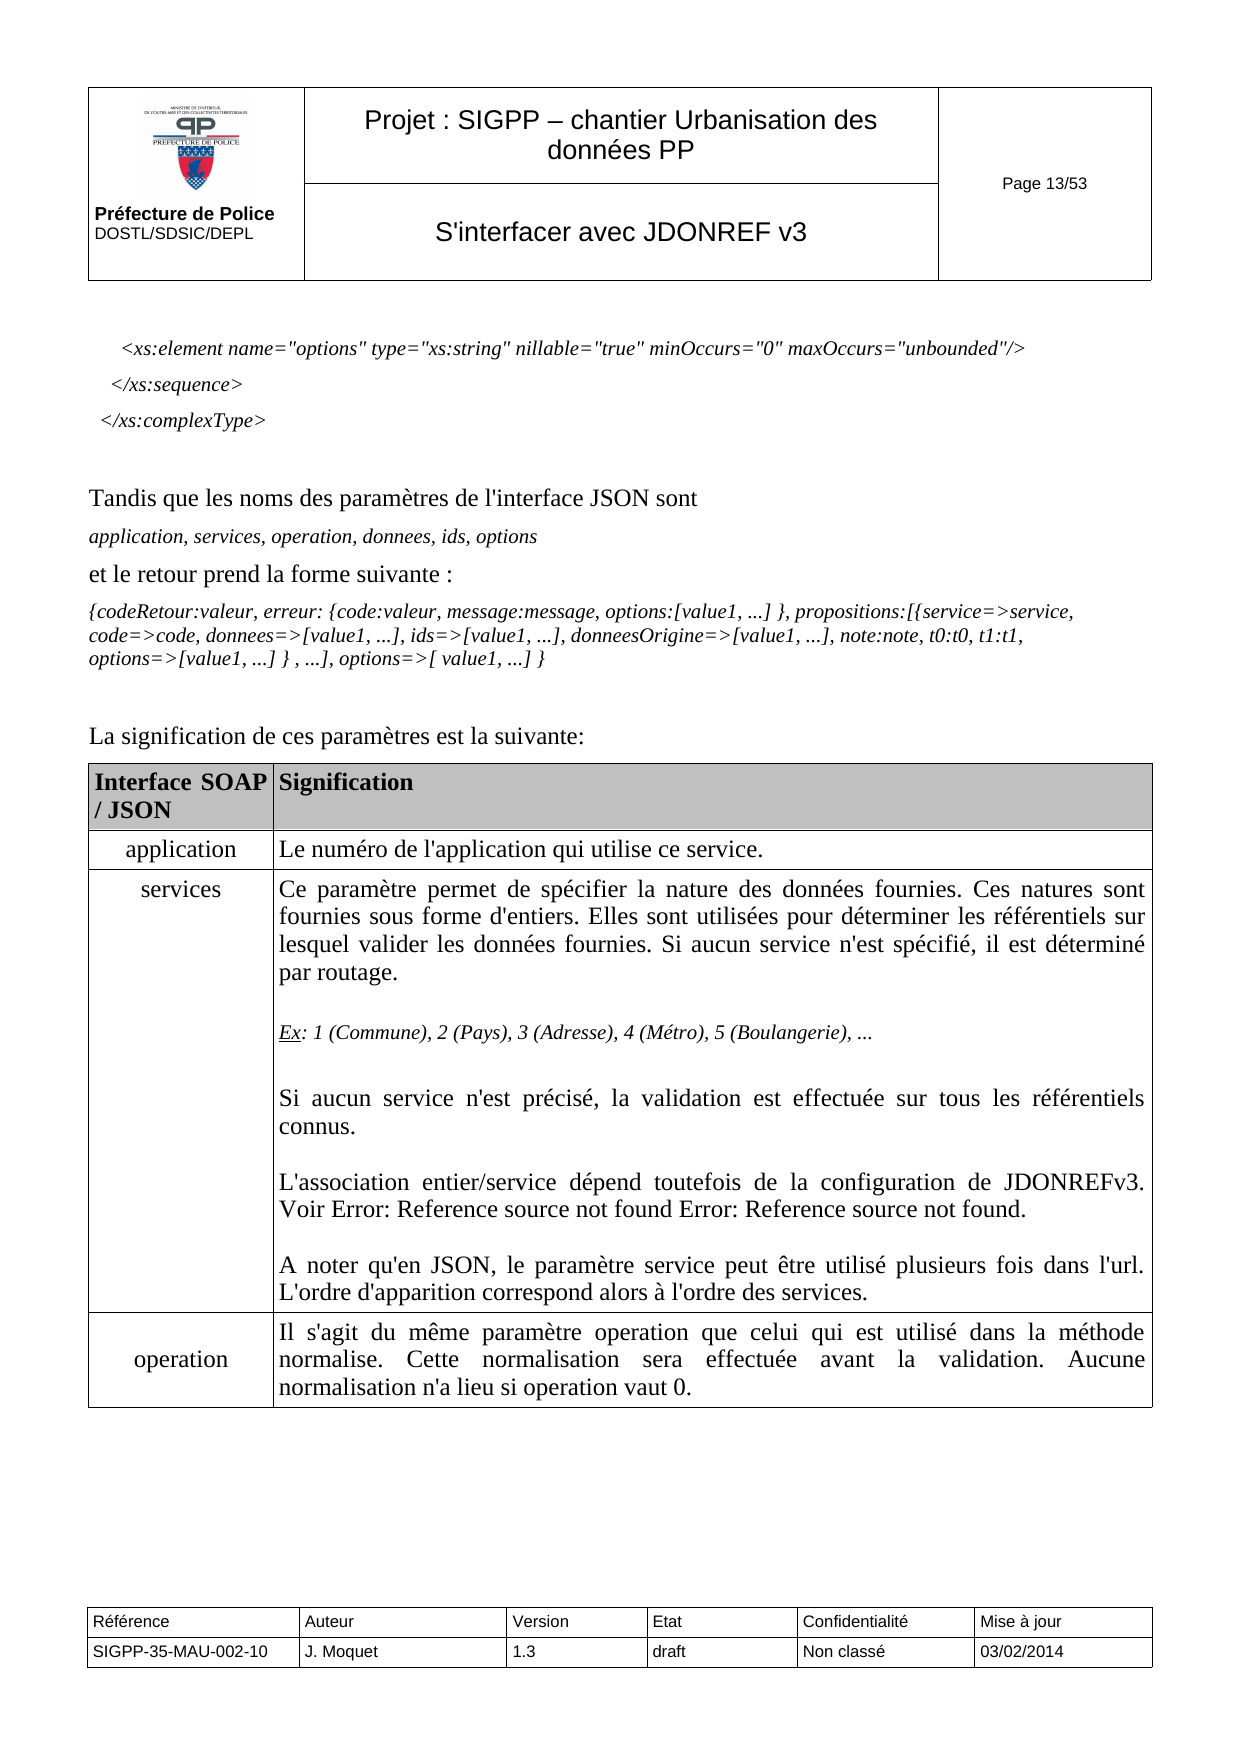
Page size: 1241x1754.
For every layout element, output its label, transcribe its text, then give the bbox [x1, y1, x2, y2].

text </xs:sequence> [88, 373, 1152, 396]
text application, services, operation, donnees, ids, options [88, 524, 1152, 548]
table_cell operation [89, 1313, 273, 1407]
text <xs:element name="options" type="xs:string" nillable="true" minOccurs="0" maxOccurs="unbounded"/> [88, 337, 1152, 360]
table_cell Il s'agit du même paramètre operation que celui qui est utilisé dans la méthode normalise. Cette normalisation sera effectuée avant la validation. Aucune normalisation n'a lieu si operation vaut 0. [274, 1313, 1152, 1407]
text </xs:complexType> [88, 408, 1152, 432]
table_cell Le numéro de l'application qui utilise ce service. [274, 831, 1152, 869]
table_header Interface SOAP / JSON [89, 764, 273, 829]
table_cell Ce paramètre permet de spécifier la nature des données fournies. Ces natures sont fournies sous forme d'entiers. Elles sont utilisées pour déterminer les référentiels sur lesquel valider les données fournies. Si aucun service n'est spécifié, il est déterminé par routage. Ex: 1 (Commune), 2 (Pays), 3 (Adresse), 4 (Métro), 5 (Boulangerie), ... Si aucun service n'est précisé, la validation est effectuée sur tous les référentiels connus. L'association entier/service dépend toutefois de la configuration de JDONREFv3. Voir Erreur : source de la référence non trouvée Erreur : source de la référence non trouvée. A noter qu'en JSON, le paramètre service peut être utilisé plusieurs fois dans l'url. L'ordre d'apparition correspond alors à l'ordre des services. [274, 870, 1152, 1312]
picture [141, 92, 252, 203]
table_cell services [89, 870, 273, 1312]
text {codeRetour:valeur, erreur: {code:valeur, message:message, options:[value1, ...] }, propositions:[{service=>service, code=>code, donnees=>[value1, ...], ids=>[value1, ...], donneesOrigine=>[value1, ...], note:note, t0:t0, t1:t1, options=>[value1, ...] } , ...], options=>[ value1, ...] } [88, 600, 1152, 670]
table_cell application [89, 831, 273, 869]
text Tandis que les noms des paramètres de l'interface JSON sont [88, 484, 1152, 512]
text et le retour prend la forme suivante : [88, 560, 1152, 588]
text La signification de ces paramètres est la suivante: [88, 722, 1152, 750]
table_header Signification [274, 764, 1152, 829]
